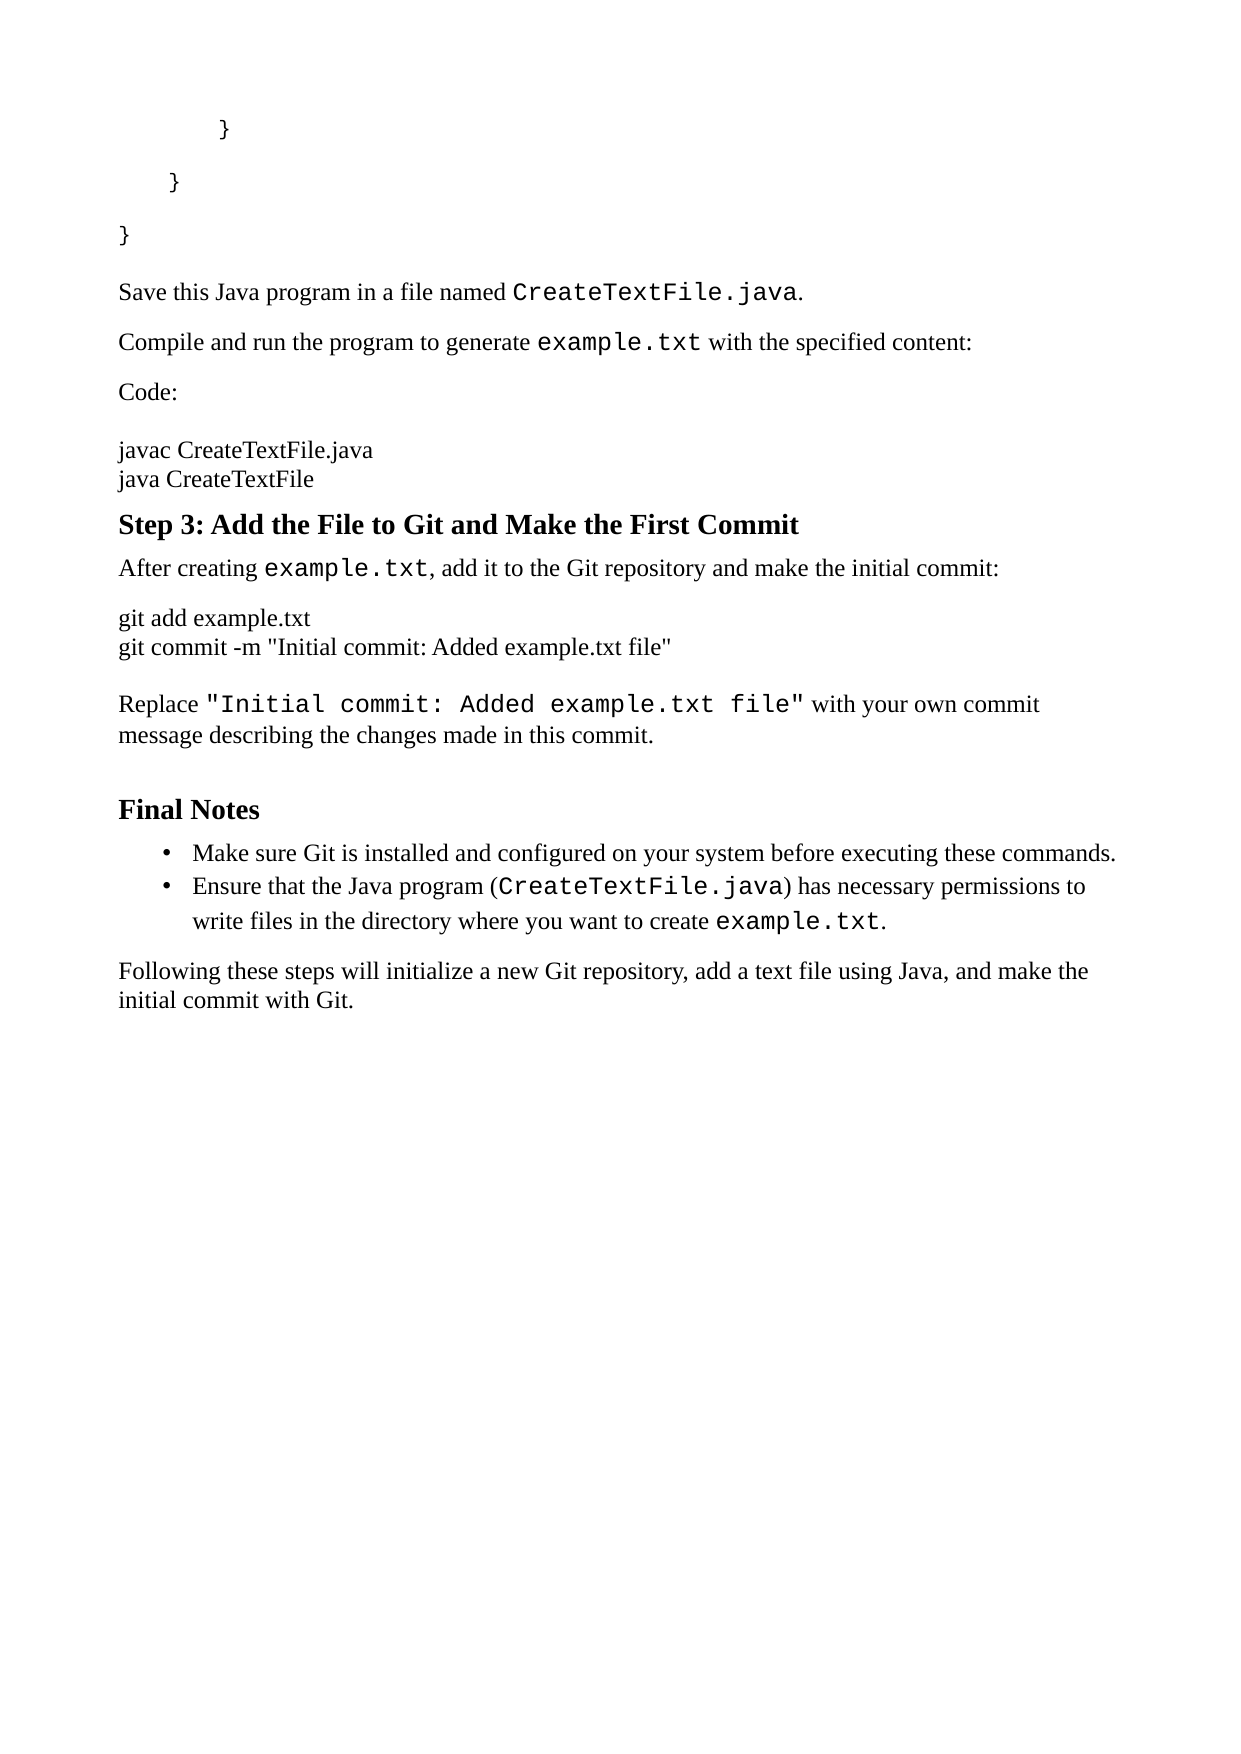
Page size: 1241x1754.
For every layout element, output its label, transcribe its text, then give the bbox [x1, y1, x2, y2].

text Following these steps will initialize a new Git repository, add a text file using Java, and make the initial commit with Git. [118, 956, 1122, 1014]
list Make sure Git is installed and configured on your system before executing these commands. [162, 838, 1122, 867]
text } [118, 224, 1122, 248]
subtitle Step 3: Add the File to Git and Make the First Commit [118, 507, 1122, 541]
text Save this Java program in a file named CreateTextFile.java. [118, 277, 1122, 308]
text } [118, 118, 1122, 142]
text } [118, 171, 1122, 195]
text Replace "Initial commit: Added example.txt file" with your own commit message describing the changes made in this commit. [118, 689, 1122, 749]
text git add example.txt [118, 603, 1122, 632]
list Ensure that the Java program (CreateTextFile.java) has necessary permissions to write files in the directory where you want to create example.txt. [162, 871, 1122, 937]
text Compile and run the program to generate example.txt with the specified content: [118, 327, 1122, 358]
text Code: [118, 377, 1122, 406]
subtitle Final Notes [118, 792, 1122, 826]
text javac CreateTextFile.java [118, 435, 1122, 464]
text After creating example.txt, add it to the Git repository and make the initial commit: [118, 553, 1122, 584]
text java CreateTextFile [118, 464, 1122, 492]
text git commit -m "Initial commit: Added example.txt file" [118, 632, 1122, 661]
